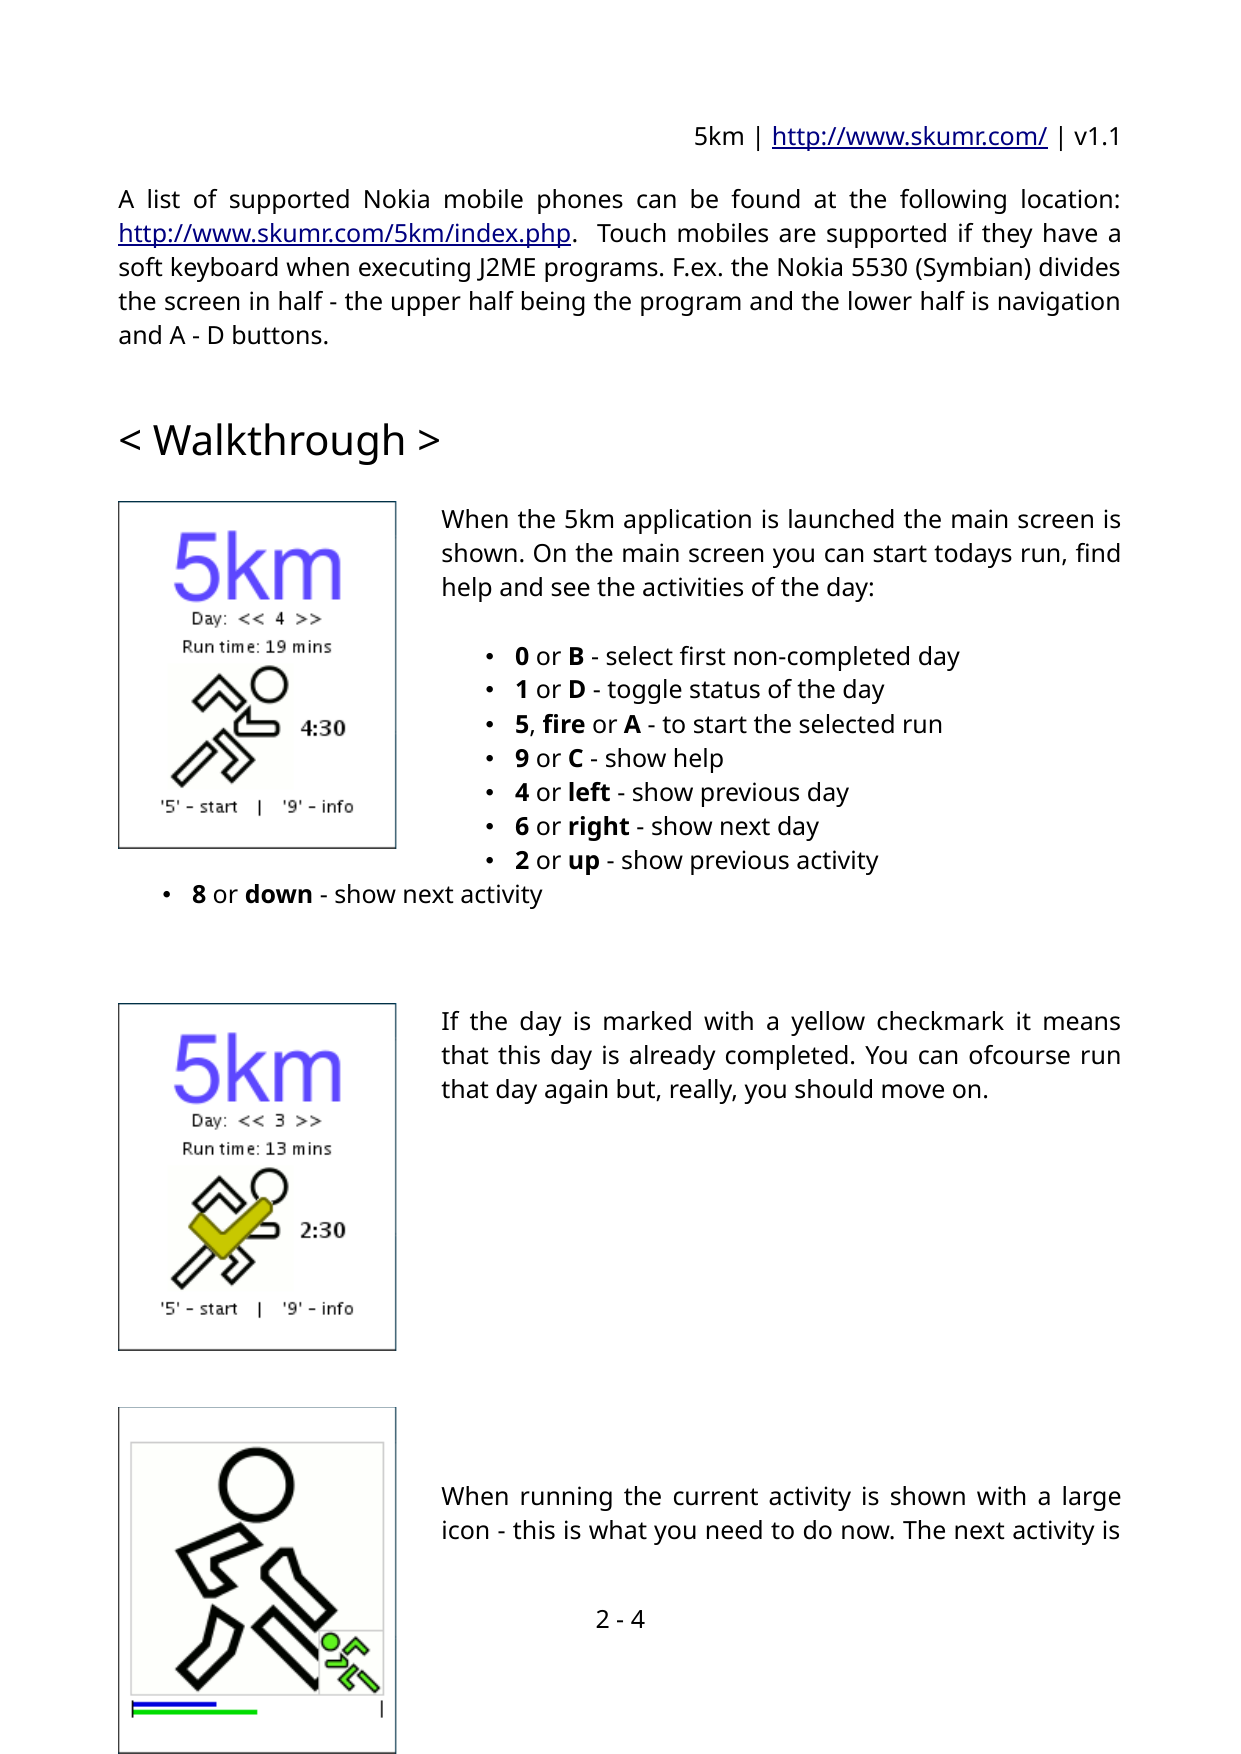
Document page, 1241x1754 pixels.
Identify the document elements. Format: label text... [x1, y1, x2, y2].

list 2 or up - show previous activity [162, 842, 1122, 877]
list 9 or C - show help [397, 740, 1122, 774]
text When running the current activity is shown with a large icon - this is what you need to do now. The next activity is [397, 1478, 1122, 1547]
text When the 5km application is launched the main screen is shown. On the main screen you can start todays run, find help and see the activities of the day: [397, 502, 1122, 604]
picture [118, 1005, 397, 1351]
text A list of supported Nokia mobile phones can be found at the following location: http://www.skumr.com/5km/index.php. Touch mobiles are supported if they have a soft keyboard when executing J2ME programs. F.ex. the Nokia 5530 (Symbian) divides the screen in half - the upper half being the program and the lower half is navigation and A - D buttons. [118, 182, 1122, 352]
picture [118, 1407, 397, 1754]
list 6 or right - show next day [397, 808, 1122, 842]
list 0 or B - select first non-completed day [397, 638, 1122, 672]
list 1 or D - toggle status of the day [397, 672, 1122, 706]
list 5, fire or A - to start the selected run [397, 706, 1122, 740]
text < Walkthrough > [118, 411, 1122, 468]
list 4 or left - show previous day [397, 774, 1122, 808]
picture [118, 503, 397, 849]
text If the day is marked with a yellow checkmark it means that this day is already completed. You can ofcourse run that day again but, really, you should move on. [397, 1004, 1122, 1106]
list 8 or down - show next activity [162, 877, 1122, 911]
